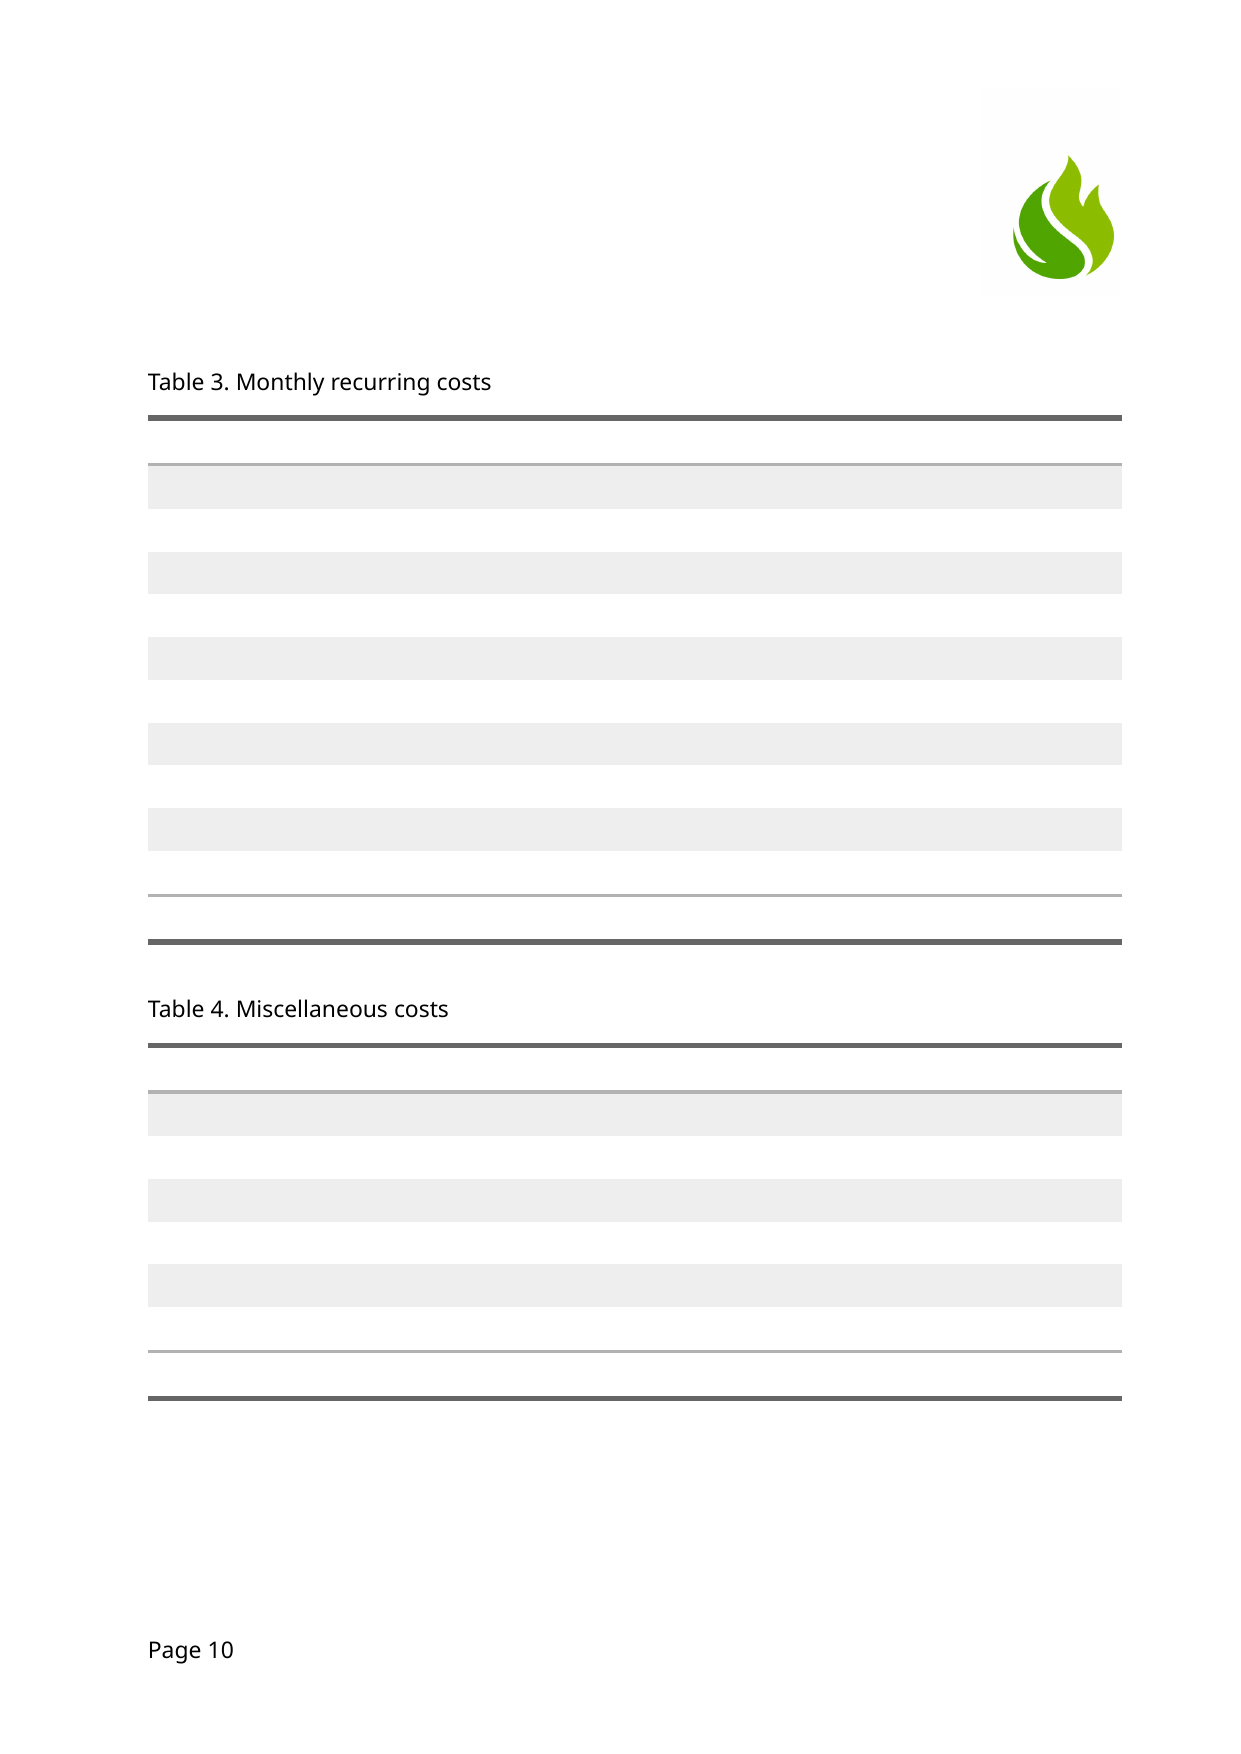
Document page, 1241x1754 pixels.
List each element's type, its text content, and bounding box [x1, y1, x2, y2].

table_cell $12,000.00 [732, 509, 927, 552]
table_cell 1 [402, 509, 537, 552]
table_cell $400.00 [732, 808, 927, 851]
table_cell SF [927, 680, 1122, 723]
table_cell Medical Conference / Hackathon [148, 1222, 478, 1264]
table_cell Engineering salary [148, 466, 402, 509]
table_cell 1 [402, 680, 537, 723]
table_cell SF [927, 509, 1122, 552]
table_cell 1 [402, 808, 537, 851]
table_header Item [148, 421, 402, 463]
table_cell 587 [590, 1307, 732, 1350]
table_cell Contingency fund [148, 1136, 478, 1179]
table_cell Contingency fund [148, 1179, 478, 1222]
table_cell 625 [590, 1179, 732, 1222]
table_cell 625 [590, 1136, 732, 1179]
table_cell 1 [402, 595, 537, 637]
table_header Total annual cost [732, 421, 927, 463]
table_cell 1 [478, 1179, 590, 1222]
table_cell 1 [402, 851, 537, 893]
table_cell Total [148, 897, 402, 939]
table_cell $1,680.00 [732, 680, 927, 723]
table_cell 280 [537, 723, 732, 765]
table_cell GG [927, 723, 1122, 765]
table_cell 1250 [590, 1094, 732, 1136]
table_cell $625.00 [732, 1136, 927, 1179]
table_cell SF [927, 466, 1122, 509]
table_cell Contingency fund [148, 1094, 478, 1136]
text Table 4. Miscellaneous costs [148, 993, 1122, 1025]
table_cell 1 [478, 1136, 590, 1179]
table_header Monthly unit cost [537, 421, 732, 463]
table_cell SF [927, 552, 1122, 594]
table_cell $1,250.00 [732, 1094, 927, 1136]
table_cell Support staff salary [148, 509, 402, 552]
table_cell [402, 897, 537, 939]
table_header Quantity [478, 1048, 590, 1090]
table_cell $587.00 [732, 1307, 927, 1350]
table_cell Other [148, 1307, 478, 1350]
table_cell 1 [478, 1307, 590, 1350]
table_cell 1 [478, 1264, 590, 1307]
table_cell $625.00 [732, 1179, 927, 1222]
table_cell 1 [402, 765, 537, 808]
table_cell [927, 1353, 1122, 1396]
table_cell $1,800.00 [732, 595, 927, 637]
table_cell SF [927, 851, 1122, 893]
table_cell [537, 897, 732, 939]
table_cell $600.00 [732, 637, 927, 680]
table_cell 1000 [537, 509, 732, 552]
table_cell $60.00 [732, 552, 927, 594]
table_cell 300 [590, 1264, 732, 1307]
table_cell Travel Expenses [148, 723, 402, 765]
table_header Contributor [927, 421, 1122, 463]
table_cell $46,700.00 [732, 897, 927, 939]
table_cell SF [927, 808, 1122, 851]
table_cell 200 [537, 765, 732, 808]
table_cell SF [927, 637, 1122, 680]
table_header Total cost [732, 1048, 927, 1090]
table_cell Rent [148, 765, 402, 808]
table_cell 600 [590, 1222, 732, 1264]
table_cell GG [927, 1264, 1122, 1307]
text Table 3. Monthly recurring costs [148, 366, 1122, 398]
table_cell [927, 897, 1122, 939]
table_cell Travel Expenses [148, 680, 402, 723]
table_cell $2,400.00 [732, 765, 927, 808]
table_cell SF [927, 765, 1122, 808]
table_header Item [148, 1048, 478, 1090]
picture [981, 83, 1026, 298]
table_cell 150 [537, 595, 732, 637]
table_cell 50 [537, 637, 732, 680]
table_cell SF [927, 1222, 1122, 1264]
table_cell 1 [478, 1094, 590, 1136]
table_cell $24,000.00 [732, 466, 927, 509]
table_cell 1 [402, 552, 537, 594]
table_cell [590, 1353, 732, 1396]
table_cell Transportation [148, 637, 402, 680]
table_cell 33.33 [537, 851, 732, 893]
table_cell $400.00 [732, 851, 927, 893]
table_cell 33.33 [537, 808, 732, 851]
table_cell GC [927, 1179, 1122, 1222]
table_cell Maintenance [148, 595, 402, 637]
table_cell Accounts receivable payback [148, 851, 402, 893]
table_header Quantity [402, 421, 537, 463]
table_cell Accident insurance [148, 808, 402, 851]
table_cell 1000 [537, 466, 732, 509]
table_cell SF [927, 1307, 1122, 1350]
table_cell $3,987.00 [732, 1353, 927, 1396]
table_header Contributor [927, 1048, 1122, 1090]
table_cell 140 [537, 680, 732, 723]
table_cell SF [927, 1094, 1122, 1136]
table_cell $600.00 [732, 1222, 927, 1264]
table_cell 5 [537, 552, 732, 594]
table_cell Total [148, 1353, 478, 1396]
table_cell Social media ads/expenses [148, 552, 402, 594]
table_cell 1 [402, 723, 537, 765]
table_cell 1 [402, 637, 537, 680]
table_cell GG [927, 1136, 1122, 1179]
table_cell $3,360.00 [732, 723, 927, 765]
table_cell Medical Conference / Hackathon [148, 1264, 478, 1307]
table_cell [478, 1353, 590, 1396]
table_cell 1 [478, 1222, 590, 1264]
table_header Unit cost [590, 1048, 732, 1090]
table_cell 2 [402, 466, 537, 509]
table_cell $300.00 [732, 1264, 927, 1307]
table_cell SF [927, 595, 1122, 637]
